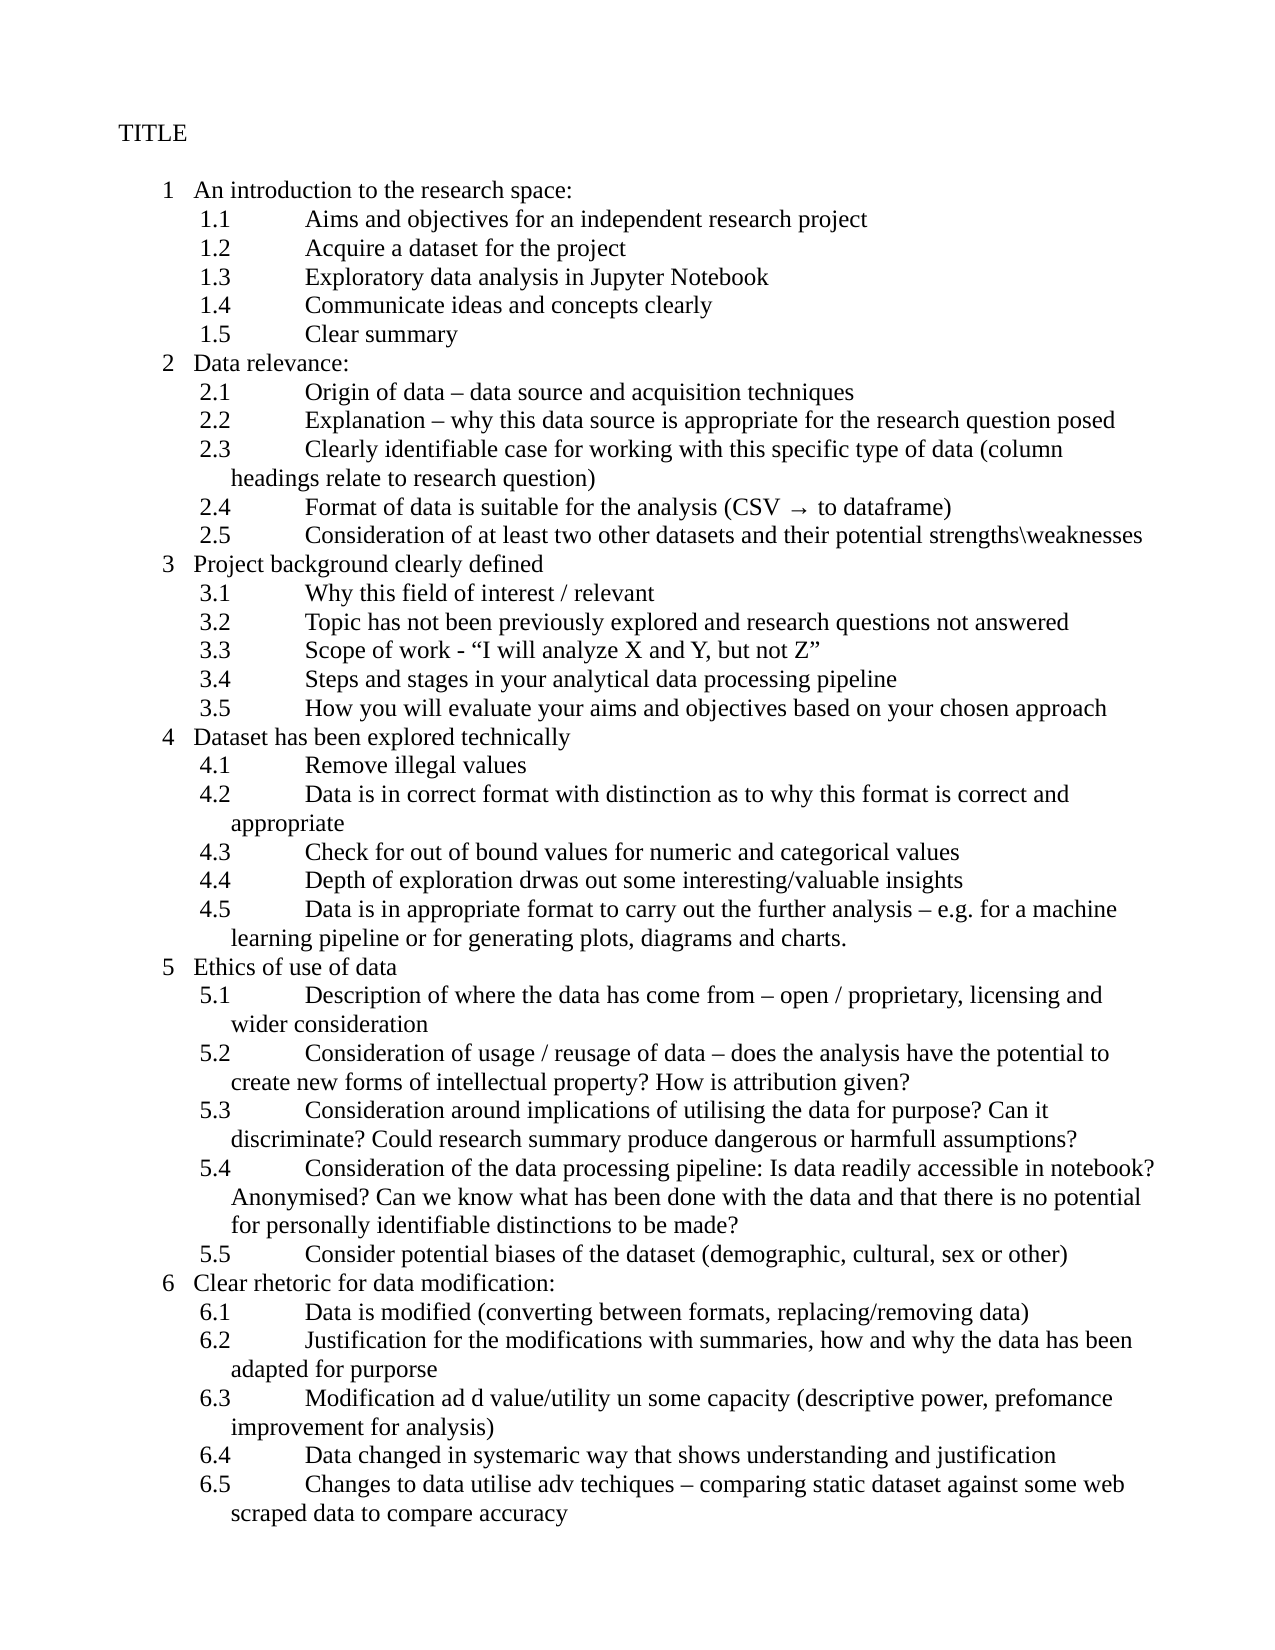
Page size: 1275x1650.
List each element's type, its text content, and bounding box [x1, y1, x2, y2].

text TITLE [118, 118, 1157, 147]
list How you will evaluate your aims and objectives based on your chosen approach [193, 693, 1157, 722]
list Ethics of use of data [156, 952, 1157, 981]
list Check for out of bound values for numeric and categorical values [193, 837, 1157, 866]
list Why this field of interest / relevant [193, 578, 1157, 607]
list Communicate ideas and concepts clearly [193, 291, 1157, 319]
list Clear summary [193, 319, 1157, 348]
list Origin of data – data source and acquisition techniques [193, 377, 1157, 406]
list Description of where the data has come from – open / proprietary, licensing and wider consideration [193, 981, 1157, 1038]
list Scope of work - “I will analyze X and Y, but not Z” [193, 636, 1157, 664]
list Steps and stages in your analytical data processing pipeline [193, 664, 1157, 693]
list Data relevance: [156, 348, 1157, 377]
list Clearly identifiable case for working with this specific type of data (column headings relate to research question) [193, 434, 1157, 492]
list Data changed in systemaric way that shows understanding and justification [193, 1441, 1157, 1469]
list Data is in appropriate format to carry out the further analysis – e.g. for a machine learning pipeline or for generating plots, diagrams and charts. [193, 894, 1157, 952]
list Aims and objectives for an independent research project [193, 204, 1157, 233]
list Consideration of at least two other datasets and their potential strengths\weaknesses [193, 521, 1157, 549]
list Data is in correct format with distinction as to why this format is correct and appropriate [193, 779, 1157, 837]
list Format of data is suitable for the analysis (CSV → to dataframe) [193, 492, 1157, 521]
list Remove illegal values [193, 751, 1157, 779]
list Changes to data utilise adv techiques – comparing static dataset against some web scraped data to compare accuracy [193, 1469, 1157, 1527]
list Consideration of the data processing pipeline: Is data readily accessible in notebook? Anonymised? Can we know what has been done with the data and that there is no potential for personally identifiable distinctions to be made? [193, 1153, 1157, 1239]
list Acquire a dataset for the project [193, 233, 1157, 262]
list Topic has not been previously explored and research questions not answered [193, 607, 1157, 636]
list Exploratory data analysis in Jupyter Notebook [193, 262, 1157, 291]
list Consider potential biases of the dataset (demographic, cultural, sex or other) [193, 1239, 1157, 1268]
list An introduction to the research space: [156, 176, 1157, 204]
list Consideration around implications of utilising the data for purpose? Can it discriminate? Could research summary produce dangerous or harmfull assumptions? [193, 1096, 1157, 1153]
list Clear rhetoric for data modification: [156, 1268, 1157, 1297]
list Data is modified (converting between formats, replacing/removing data) [193, 1297, 1157, 1326]
list Depth of exploration drwas out some interesting/valuable insights [193, 866, 1157, 894]
list Consideration of usage / reusage of data – does the analysis have the potential to create new forms of intellectual property? How is attribution given? [193, 1038, 1157, 1096]
list Modification ad d value/utility un some capacity (descriptive power, prefomance improvement for analysis) [193, 1383, 1157, 1441]
list Project background clearly defined [156, 549, 1157, 578]
list Dataset has been explored technically [156, 722, 1157, 751]
list Explanation – why this data source is appropriate for the research question posed [193, 406, 1157, 434]
list Justification for the modifications with summaries, how and why the data has been adapted for purporse [193, 1326, 1157, 1383]
